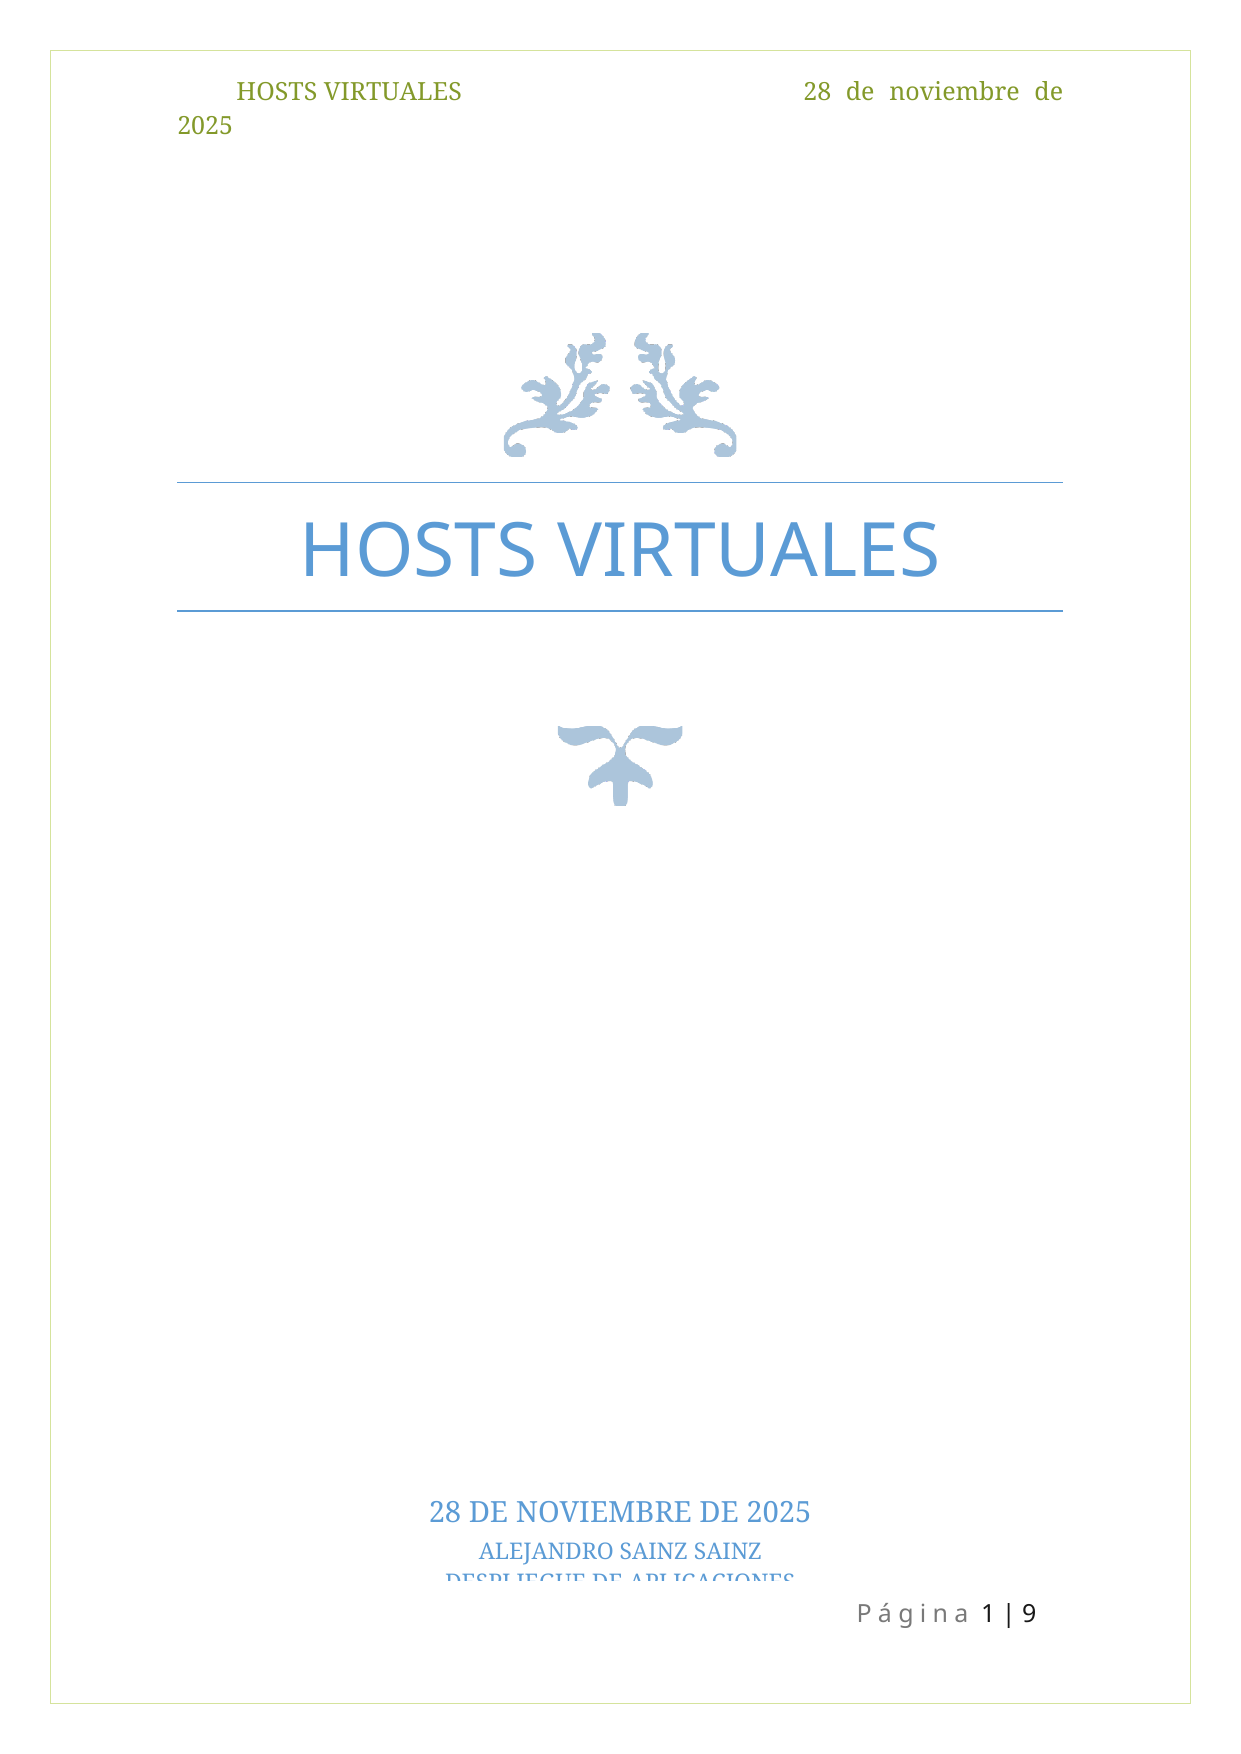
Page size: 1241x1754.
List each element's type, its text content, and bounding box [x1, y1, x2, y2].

text 28 de NOVIEMBRE de 2025 [177, 1491, 1063, 1531]
text ALEJANDRO SAINZ SAINZ [177, 1535, 1063, 1566]
text HOSTS VIRTUALES [177, 483, 1063, 610]
text DESPLIEGUE DE APLICACIONES [177, 1566, 1063, 1580]
